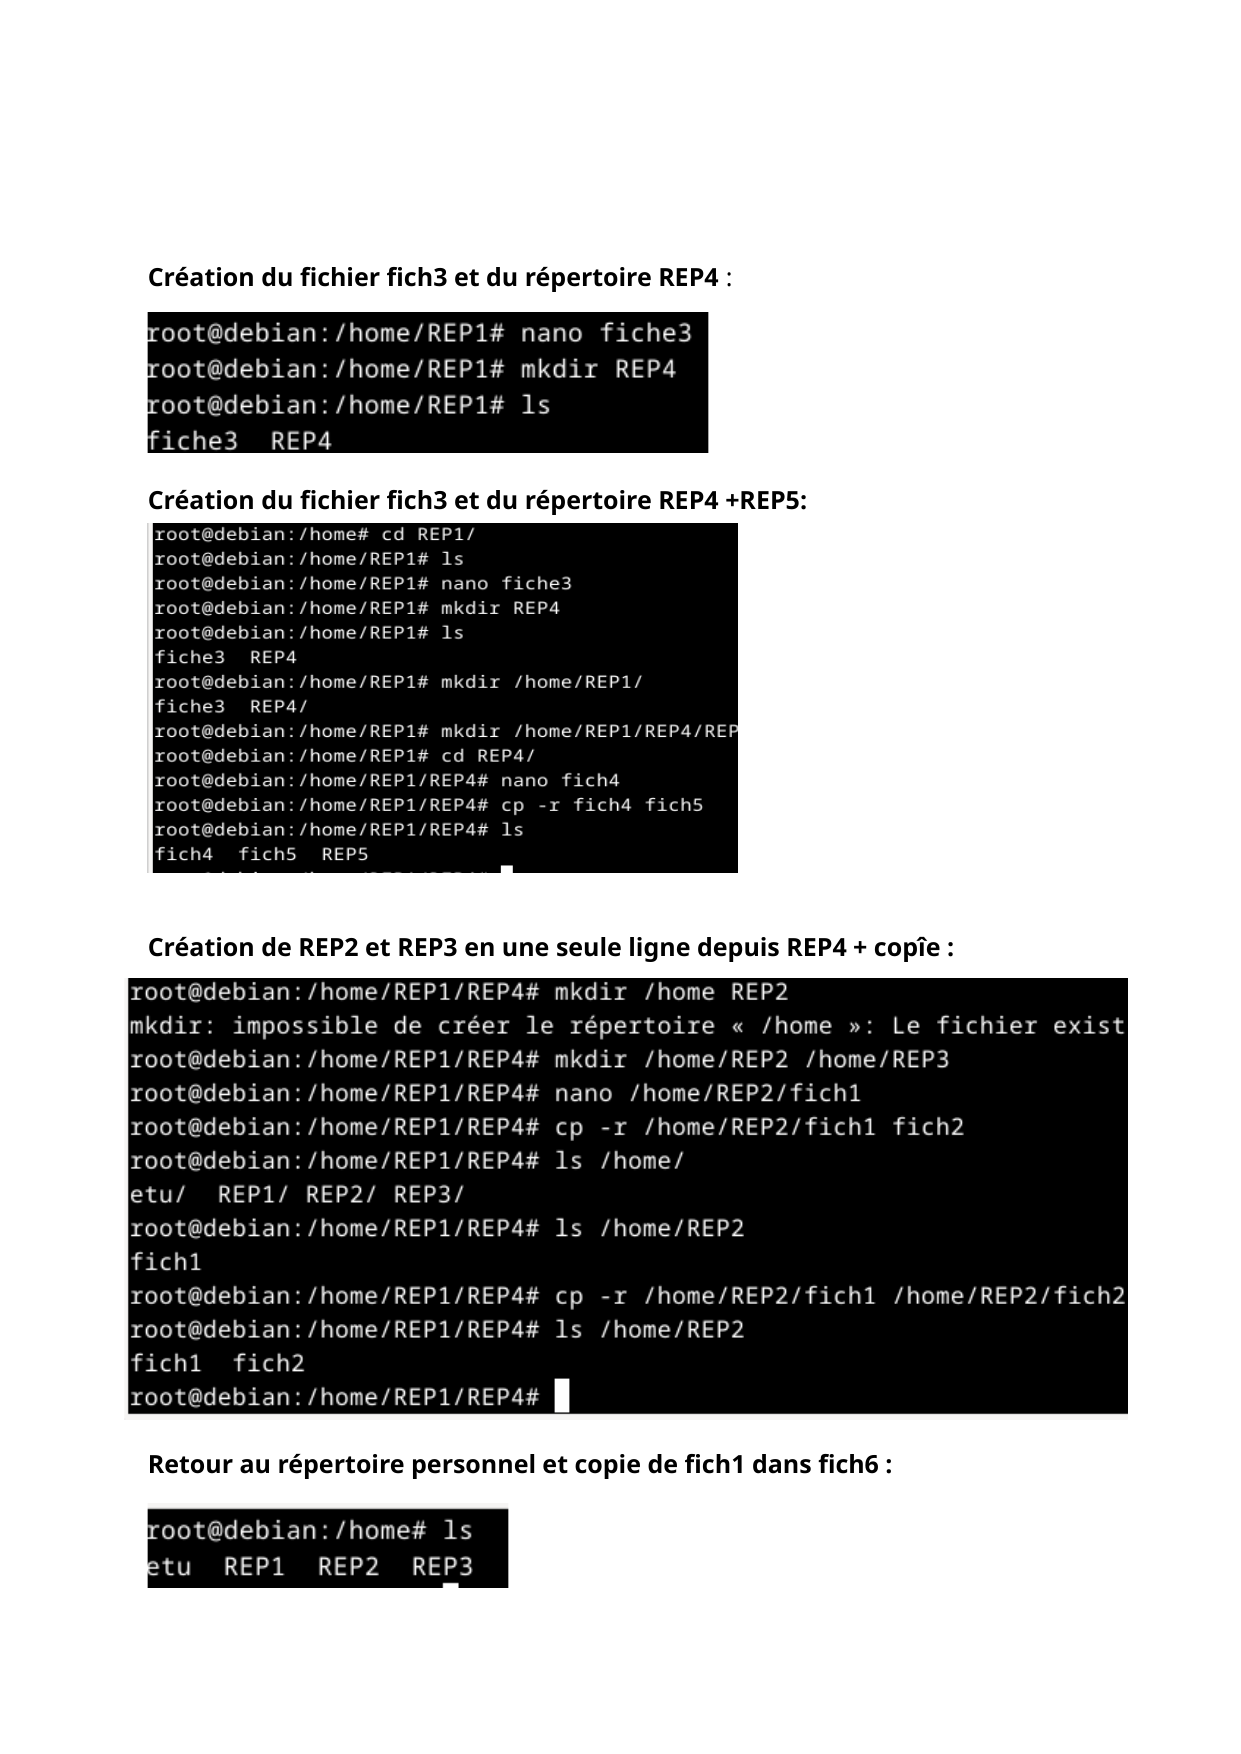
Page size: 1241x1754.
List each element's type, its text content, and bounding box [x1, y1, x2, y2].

text Création de REP2 et REP3 en une seule ligne depuis REP4 + copîe : [148, 929, 1093, 963]
text Retour au répertoire personnel et copie de fich1 dans fich6 : [148, 1420, 1093, 1480]
text Création du fichier fich3 et du répertoire REP4 : [148, 259, 1093, 293]
text Création du fichier fich3 et du répertoire REP4 +REP5: [148, 483, 1093, 517]
picture [147, 1503, 509, 1588]
picture [124, 978, 1128, 1420]
picture [147, 312, 709, 453]
picture [147, 523, 738, 873]
